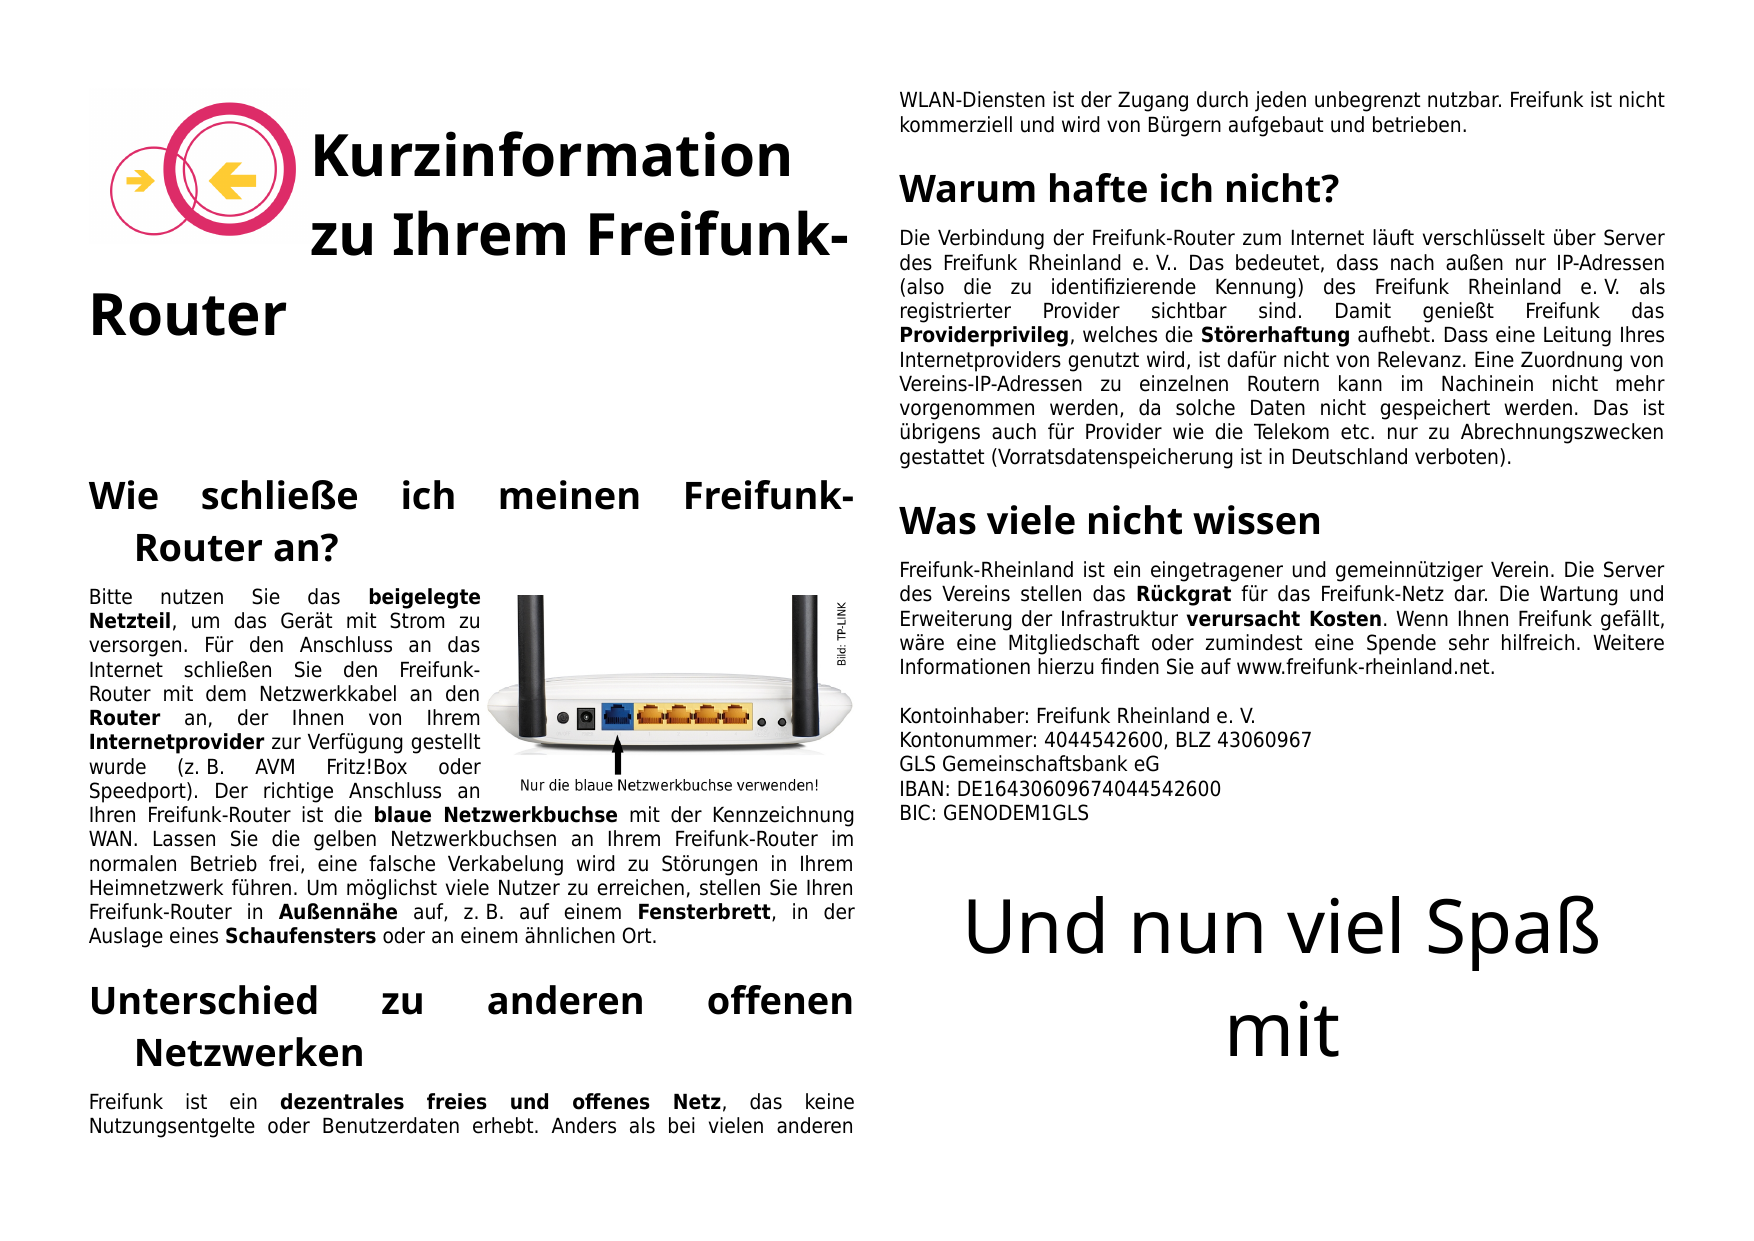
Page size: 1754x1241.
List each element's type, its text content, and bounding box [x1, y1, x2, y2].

picture [481, 595, 858, 796]
text Bitte nutzen Sie das beigelegte Netzteil, um das Gerät mit Strom zu versorgen. Für den Anschluss an das Internet schließen Sie den Freifunk-Router mit dem Netzwerkkabel an den Router an, der Ihnen von Ihrem Internetprovider zur Verfügung gestellt wurde (z. B. AVM Fritz!Box oder Speedport). Der richtige Anschluss an Ihren Freifunk-Router ist die blaue Netzwerkbuchse mit der Kennzeichnung WAN. Lassen Sie die gelben Netzwerkbuchsen an Ihrem Freifunk-Router im normalen Betrieb frei, eine falsche Verkabelung wird zu Störungen in Ihrem Heimnetzwerk führen. Um möglichst viele Nutzer zu erreichen, stellen Sie Ihren Freifunk-Router in Außennähe auf, z. B. auf einem Fensterbrett, in der Auslage eines Schaufensters oder an einem ähnlichen Ort. [88, 585, 855, 949]
subtitle Wie schließe ich meinen Freifunk-Router an? [88, 469, 855, 572]
text Freifunk-Rheinland ist ein eingetragener und gemeinnütziger Verein. Die Server des Vereins stellen das Rückgrat für das Freifunk-Netz dar. Die Wartung und Erweiterung der Infrastruktur verursacht Kosten. Wenn Ihnen Freifunk gefällt, wäre eine Mitgliedschaft oder zumindest eine Spende sehr hilfreich. Weitere Informationen hierzu finden Sie auf www.freifunk-rheinland.net. [899, 558, 1665, 679]
subtitle Warum hafte ich nicht? [899, 162, 1665, 214]
title Kurzinformation zu Ihrem Freifunk-Router [88, 113, 855, 431]
text GLS Gemeinschaftsbank eG [899, 752, 1665, 777]
text BIC: GENODEM1GLS [899, 801, 1665, 825]
subtitle Was viele nicht wissen [899, 494, 1665, 546]
text Die Verbindung der Freifunk-Router zum Internet läuft verschlüsselt über Server des Freifunk Rheinland e. V.. Das bedeutet, dass nach außen nur IP-Adressen (also die zu identifizierende Kennung) des Freifunk Rheinland e. V. als registrierter Provider sichtbar sind. Damit genießt Freifunk das Providerprivileg, welches die Störerhaftung aufhebt. Dass eine Leitung Ihres Internetproviders genutzt wird, ist dafür nicht von Relevanz. Eine Zuordnung von Vereins-IP-Adressen zu einzelnen Routern kann im Nachinein nicht mehr vorgenommen werden, da solche Daten nicht gespeichert werden. Das ist übrigens auch für Provider wie die Telekom etc. nur zu Abrechnungszwecken gestattet (Vorratsdatenspeicherung ist in Deutschland verboten). [899, 226, 1665, 469]
text WLAN-Diensten ist der Zugang durch jeden unbegrenzt nutzbar. Freifunk ist nicht kommerziell und wird von Bürgern aufgebaut und betrieben. [899, 88, 1665, 137]
subtitle Unterschied zu anderen offenen Netzwerken [88, 974, 855, 1077]
text IBAN: DE16430609674044542600 [899, 777, 1665, 801]
text Kontonummer: 4044542600, BLZ 43060967 [899, 728, 1665, 752]
text Kontoinhaber: Freifunk Rheinland e. V. [899, 704, 1665, 728]
picture [88, 88, 310, 244]
text Und nun viel Spaß mit [899, 874, 1665, 1078]
text Freifunk ist ein dezentrales freies und offenes Netz, das keine Nutzungsentgelte oder Benutzerdaten erhebt. Anders als bei vielen anderen [88, 1090, 855, 1138]
